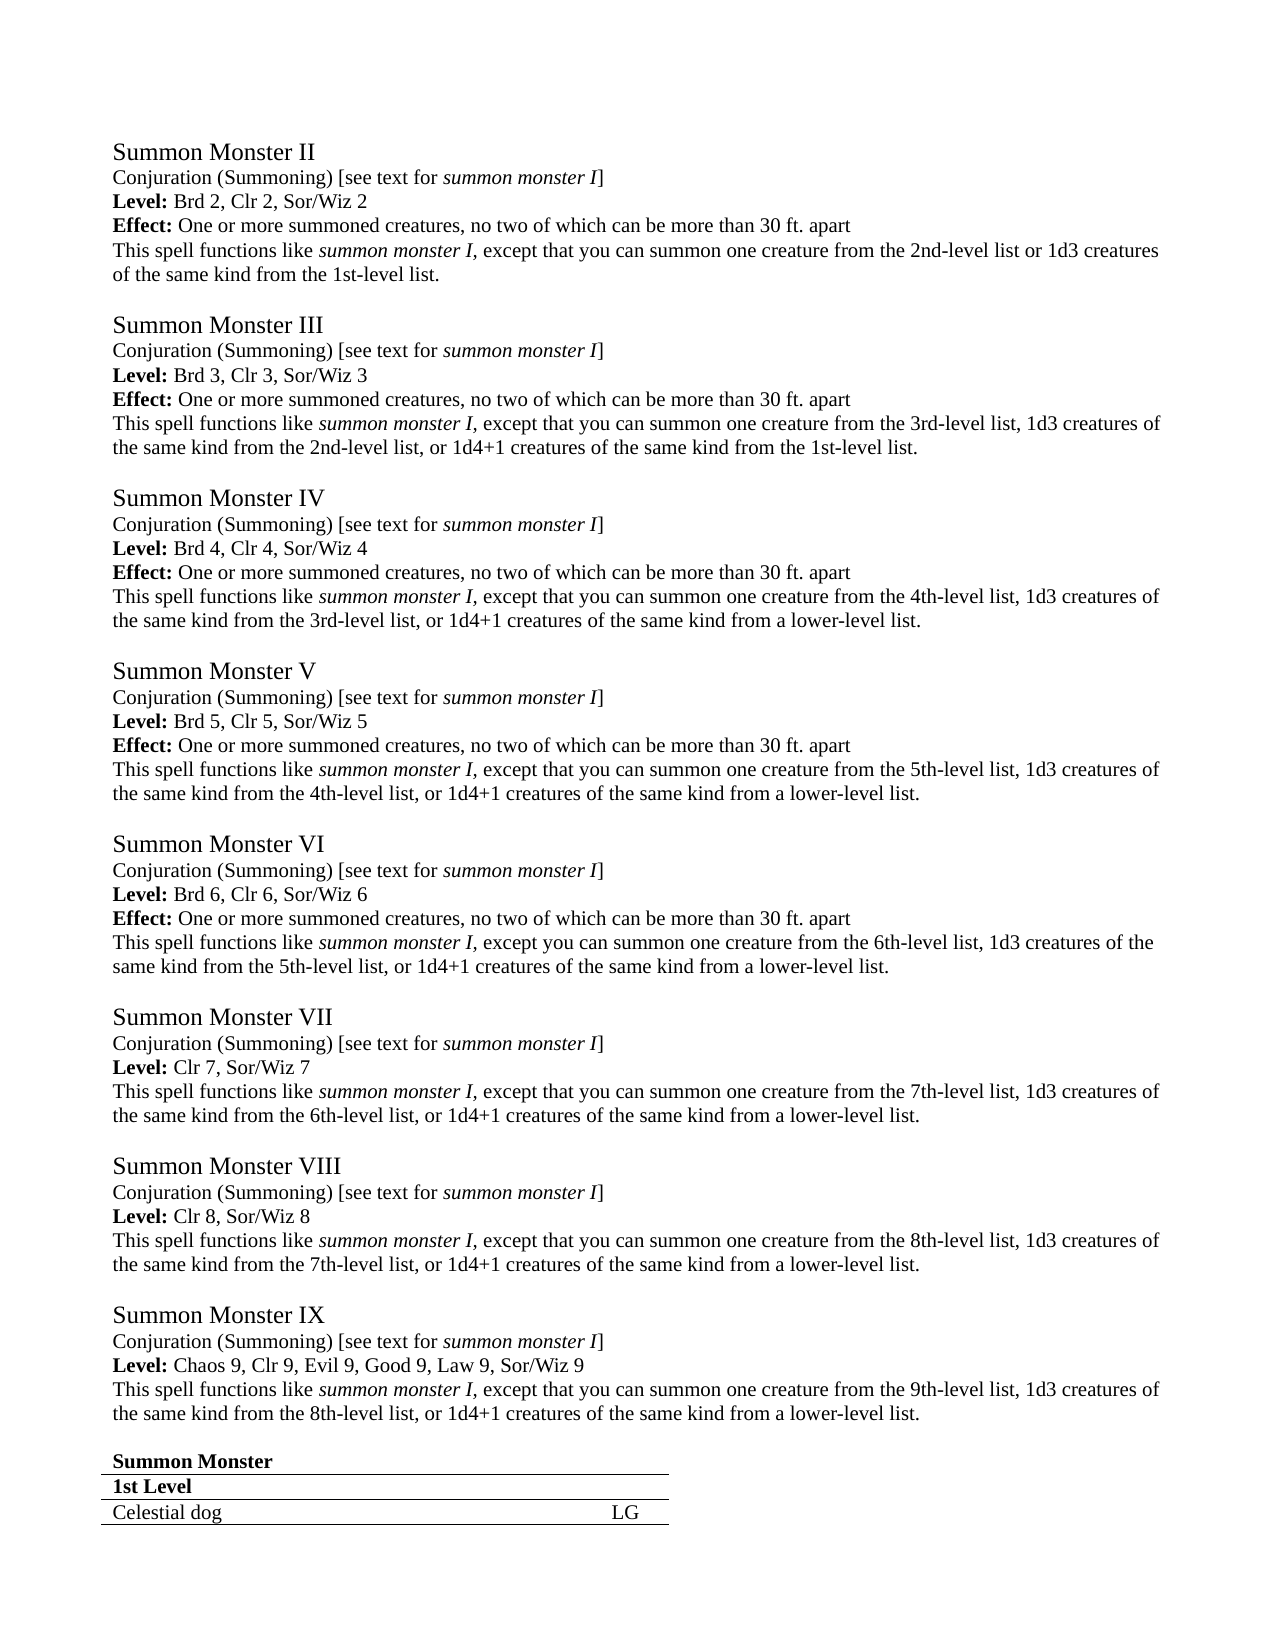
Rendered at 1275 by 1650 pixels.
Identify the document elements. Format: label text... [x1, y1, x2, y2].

text Conjuration (Summoning) [see text for summon monster I] [112, 338, 1162, 362]
text Effect: One or more summoned creatures, no two of which can be more than 30 ft. apart [112, 387, 1162, 411]
text Conjuration (Summoning) [see text for summon monster I] [112, 1180, 1162, 1204]
text Effect: One or more summoned creatures, no two of which can be more than 30 ft. apart [112, 560, 1162, 584]
table_cell 1st Level [101, 1475, 600, 1498]
text This spell functions like summon monster I, except you can summon one creature from the 6th-level list, 1d3 creatures of the same kind from the 5th-level list, or 1d4+1 creatures of the same kind from a lower-level list. [112, 930, 1162, 978]
text Level: Brd 4, Clr 4, Sor/Wiz 4 [112, 536, 1162, 560]
text This spell functions like summon monster I, except that you can summon one creature from the 5th-level list, 1d3 creatures of the same kind from the 4th-level list, or 1d4+1 creatures of the same kind from a lower-level list. [112, 757, 1162, 805]
text This spell functions like summon monster I, except that you can summon one creature from the 9th-level list, 1d3 creatures of the same kind from the 8th-level list, or 1d4+1 creatures of the same kind from a lower-level list. [112, 1377, 1162, 1425]
text Level: Chaos 9, Clr 9, Evil 9, Good 9, Law 9, Sor/Wiz 9 [112, 1353, 1162, 1377]
text Summon Monster V [112, 656, 1162, 685]
text Level: Brd 6, Clr 6, Sor/Wiz 6 [112, 882, 1162, 906]
text Summon Monster VII [112, 1002, 1162, 1031]
text Summon Monster III [112, 310, 1162, 338]
table_cell [600, 1475, 669, 1498]
text Summon Monster IX [112, 1300, 1162, 1329]
text Summon Monster IV [112, 483, 1162, 512]
text This spell functions like summon monster I, except that you can summon one creature from the 8th-level list, 1d3 creatures of the same kind from the 7th-level list, or 1d4+1 creatures of the same kind from a lower-level list. [112, 1228, 1162, 1276]
text Level: Clr 7, Sor/Wiz 7 [112, 1055, 1162, 1079]
text This spell functions like summon monster I, except that you can summon one creature from the 2nd-level list or 1d3 creatures of the same kind from the 1st-level list. [112, 237, 1162, 286]
table_header Summon Monster [101, 1449, 600, 1473]
text Effect: One or more summoned creatures, no two of which can be more than 30 ft. apart [112, 733, 1162, 757]
table_header [600, 1449, 669, 1473]
text Level: Brd 3, Clr 3, Sor/Wiz 3 [112, 362, 1162, 387]
text Level: Brd 5, Clr 5, Sor/Wiz 5 [112, 709, 1162, 733]
text Summon Monster VIII [112, 1151, 1162, 1180]
text This spell functions like summon monster I, except that you can summon one creature from the 7th-level list, 1d3 creatures of the same kind from the 6th-level list, or 1d4+1 creatures of the same kind from a lower-level list. [112, 1079, 1162, 1127]
text Conjuration (Summoning) [see text for summon monster I] [112, 165, 1162, 189]
text Conjuration (Summoning) [see text for summon monster I] [112, 685, 1162, 709]
text Level: Clr 8, Sor/Wiz 8 [112, 1204, 1162, 1228]
text This spell functions like summon monster I, except that you can summon one creature from the 3rd-level list, 1d3 creatures of the same kind from the 2nd-level list, or 1d4+1 creatures of the same kind from the 1st-level list. [112, 411, 1162, 459]
table_cell LG [600, 1500, 669, 1524]
text Conjuration (Summoning) [see text for summon monster I] [112, 1031, 1162, 1055]
text Effect: One or more summoned creatures, no two of which can be more than 30 ft. apart [112, 213, 1162, 237]
text Summon Monster VI [112, 829, 1162, 858]
text Summon Monster II [112, 137, 1162, 165]
text This spell functions like summon monster I, except that you can summon one creature from the 4th-level list, 1d3 creatures of the same kind from the 3rd-level list, or 1d4+1 creatures of the same kind from a lower-level list. [112, 584, 1162, 632]
text Conjuration (Summoning) [see text for summon monster I] [112, 1329, 1162, 1353]
table_cell Celestial dog [101, 1500, 600, 1524]
text Conjuration (Summoning) [see text for summon monster I] [112, 858, 1162, 882]
text Level: Brd 2, Clr 2, Sor/Wiz 2 [112, 189, 1162, 213]
text Effect: One or more summoned creatures, no two of which can be more than 30 ft. apart [112, 906, 1162, 930]
text Conjuration (Summoning) [see text for summon monster I] [112, 512, 1162, 536]
